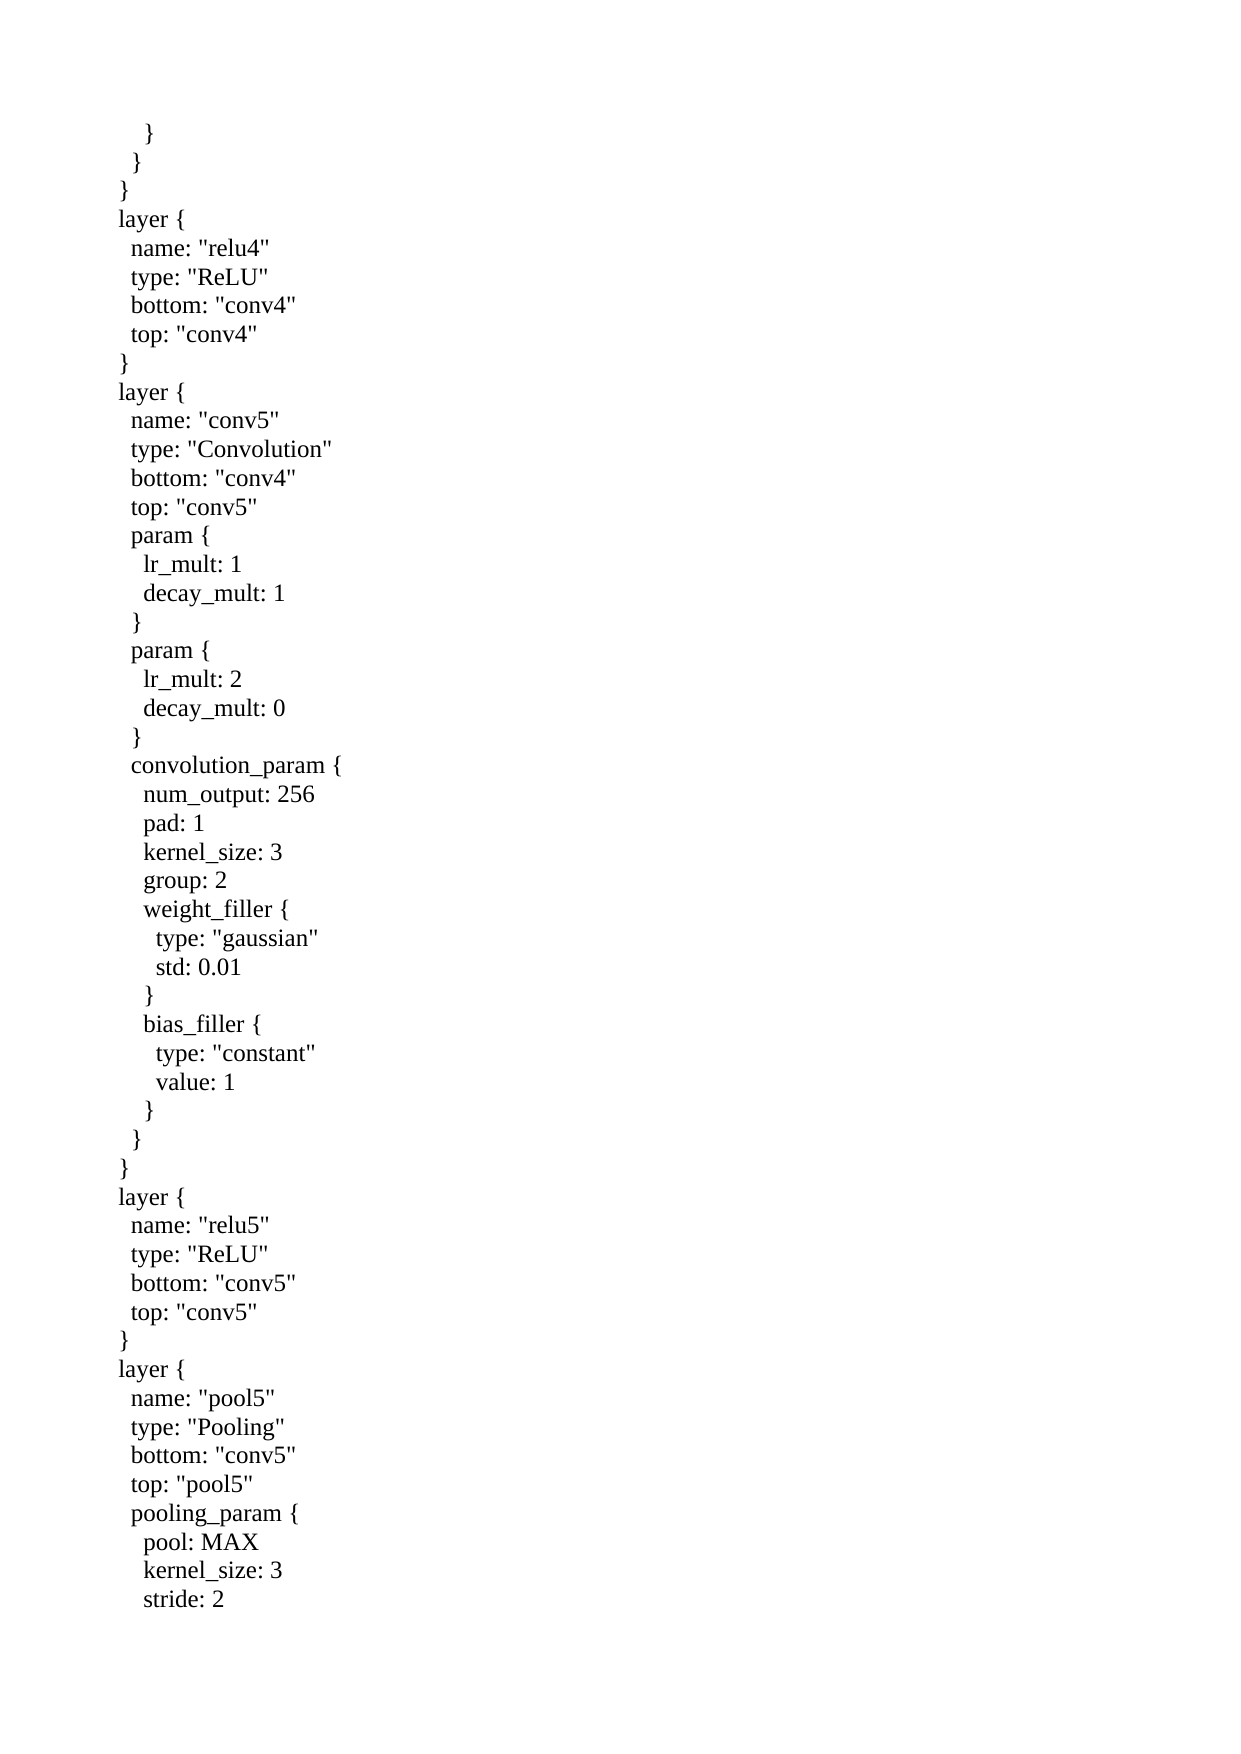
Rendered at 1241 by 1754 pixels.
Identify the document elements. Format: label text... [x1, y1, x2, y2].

text pool: MAX [118, 1527, 1122, 1556]
text pad: 1 [118, 808, 1122, 837]
text weight_filler { [118, 894, 1122, 923]
text } [118, 1124, 1122, 1153]
text kernel_size: 3 [118, 837, 1122, 866]
text type: "constant" [118, 1038, 1122, 1067]
text bottom: "conv5" [118, 1268, 1122, 1297]
text stride: 2 [118, 1584, 1122, 1613]
text name: "relu5" [118, 1211, 1122, 1239]
text top: "pool5" [118, 1469, 1122, 1498]
text } [118, 607, 1122, 636]
text decay_mult: 0 [118, 693, 1122, 722]
text decay_mult: 1 [118, 578, 1122, 607]
text } [118, 147, 1122, 176]
text lr_mult: 2 [118, 664, 1122, 693]
text type: "Pooling" [118, 1412, 1122, 1441]
text param { [118, 521, 1122, 549]
text lr_mult: 1 [118, 549, 1122, 578]
text std: 0.01 [118, 952, 1122, 981]
text top: "conv5" [118, 492, 1122, 521]
text pooling_param { [118, 1498, 1122, 1527]
text name: "relu4" [118, 233, 1122, 262]
text } [118, 1096, 1122, 1124]
text kernel_size: 3 [118, 1556, 1122, 1584]
text convolution_param { [118, 751, 1122, 779]
text name: "pool5" [118, 1383, 1122, 1412]
text top: "conv5" [118, 1297, 1122, 1326]
text type: "ReLU" [118, 262, 1122, 291]
text } [118, 348, 1122, 377]
text bias_filler { [118, 1009, 1122, 1038]
text group: 2 [118, 866, 1122, 894]
text layer { [118, 1354, 1122, 1383]
text top: "conv4" [118, 319, 1122, 348]
text } [118, 176, 1122, 204]
text num_output: 256 [118, 779, 1122, 808]
text bottom: "conv4" [118, 463, 1122, 492]
text name: "conv5" [118, 406, 1122, 434]
text bottom: "conv5" [118, 1441, 1122, 1469]
text value: 1 [118, 1067, 1122, 1096]
text type: "ReLU" [118, 1239, 1122, 1268]
text } [118, 981, 1122, 1009]
text type: "Convolution" [118, 434, 1122, 463]
text layer { [118, 204, 1122, 233]
text } [118, 1326, 1122, 1354]
text } [118, 722, 1122, 751]
text layer { [118, 1182, 1122, 1211]
text } [118, 1153, 1122, 1182]
text param { [118, 636, 1122, 664]
text bottom: "conv4" [118, 291, 1122, 319]
text } [118, 118, 1122, 147]
text type: "gaussian" [118, 923, 1122, 952]
text layer { [118, 377, 1122, 406]
